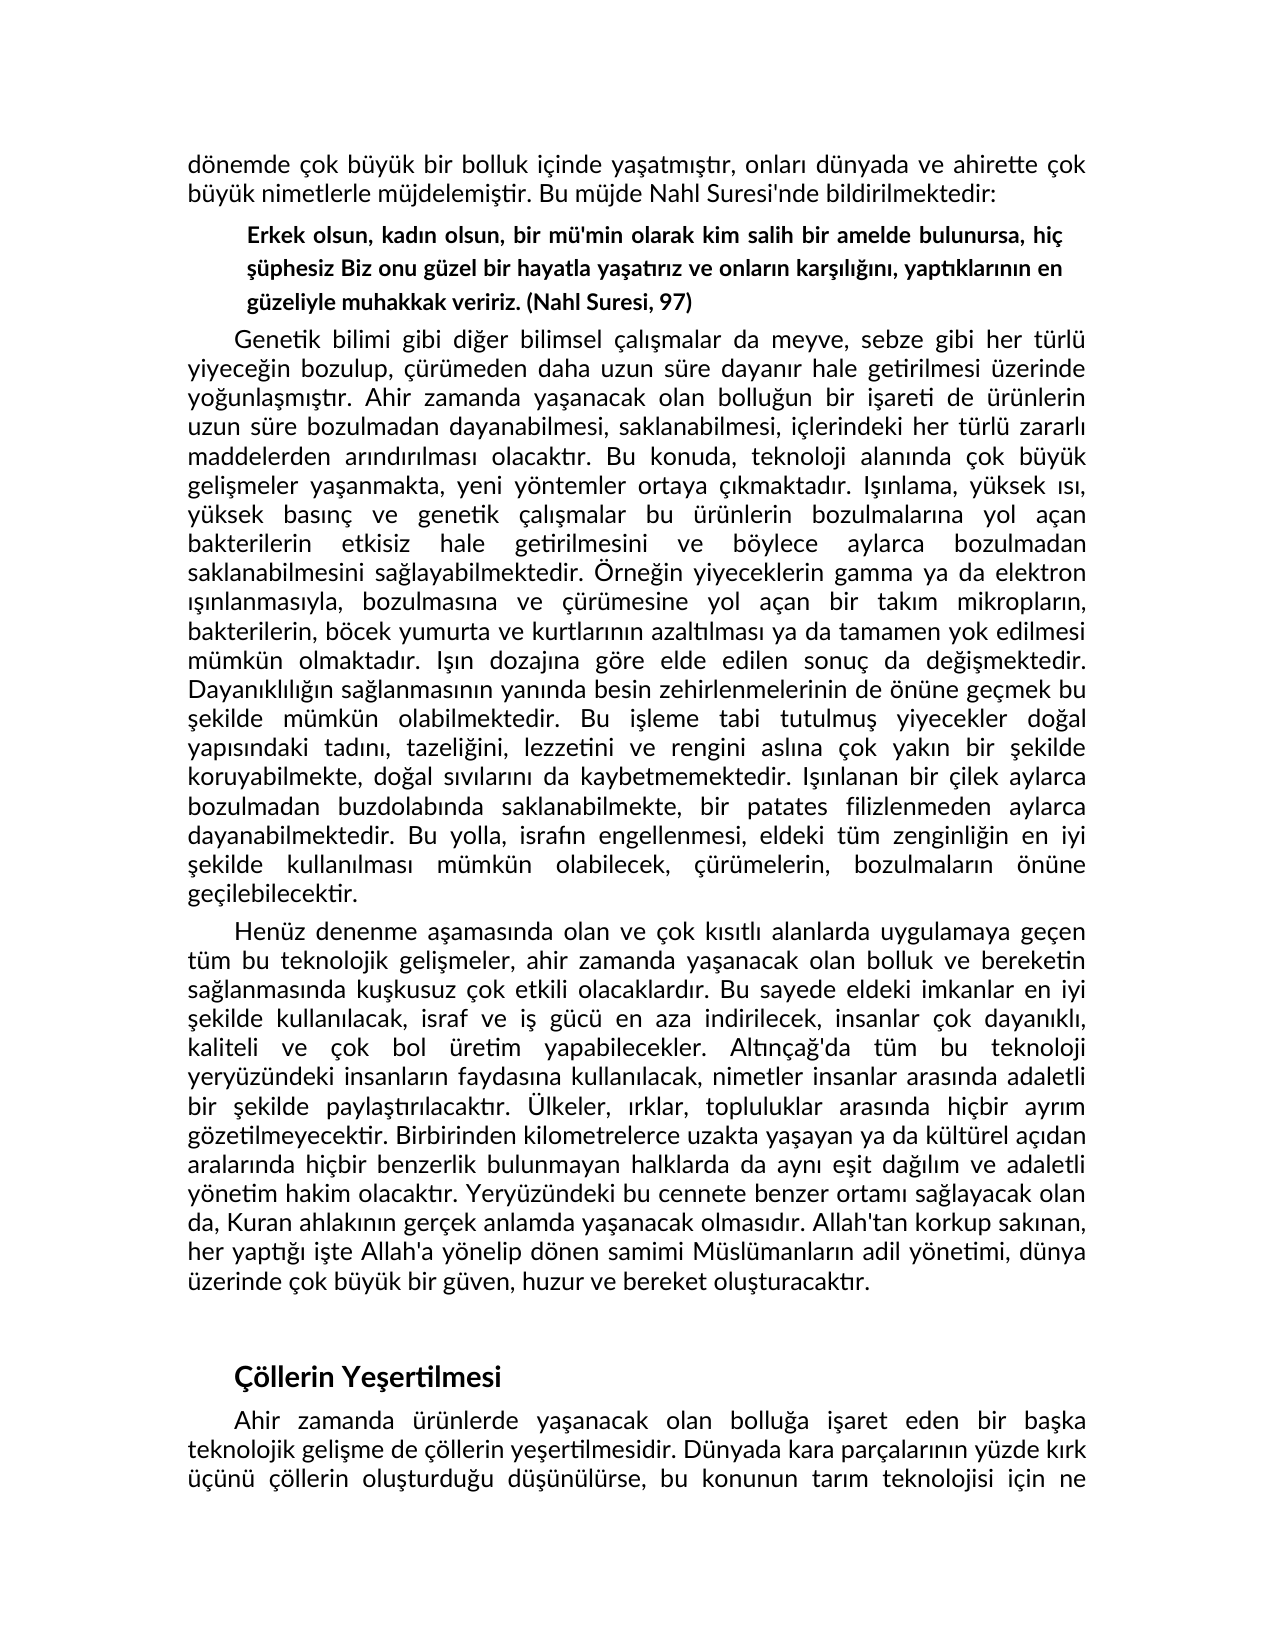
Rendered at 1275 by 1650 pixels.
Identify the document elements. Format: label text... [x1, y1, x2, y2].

text Erkek olsun, kadın olsun, bir mü'min olarak kim salih bir amelde bulunursa, hiç şüphesiz Biz onu güzel bir hayatla yaşatırız ve onların karşılığını, yaptıklarının en güzeliyle muhakkak veririz. (Nahl Suresi, 97) [247, 217, 1064, 317]
subtitle Çöllerin Yeşertilmesi [187, 1358, 1087, 1393]
text Genetik bilimi gibi diğer bilimsel çalışmalar da meyve, sebze gibi her türlü yiyeceğin bozulup, çürümeden daha uzun süre dayanır hale getirilmesi üzerinde yoğunlaşmıştır. Ahir zamanda yaşanacak olan bolluğun bir işareti de ürünlerin uzun süre bozulmadan dayanabilmesi, saklanabilmesi, içlerindeki her türlü zararlı maddelerden arındırılması olacaktır. Bu konuda, teknoloji alanında çok büyük gelişmeler yaşanmakta, yeni yöntemler ortaya çıkmaktadır. Işınlama, yüksek ısı, yüksek basınç ve genetik çalışmalar bu ürünlerin bozulmalarına yol açan bakterilerin etkisiz hale getirilmesini ve böylece aylarca bozulmadan saklanabilmesini sağlayabilmektedir. Örneğin yiyeceklerin gamma ya da elektron ışınlanmasıyla, bozulmasına ve çürümesine yol açan bir takım mikropların, bakterilerin, böcek yumurta ve kurtlarının azaltılması ya da tamamen yok edilmesi mümkün olmaktadır. Işın dozajına göre elde edilen sonuç da değişmektedir. Dayanıklılığın sağlanmasının yanında besin zehirlenmelerinin de önüne geçmek bu şekilde mümkün olabilmektedir. Bu işleme tabi tutulmuş yiyecekler doğal yapısındaki tadını, tazeliğini, lezzetini ve rengini aslına çok yakın bir şekilde koruyabilmekte, doğal sıvılarını da kaybetmemektedir. Işınlanan bir çilek aylarca bozulmadan buzdolabında saklanabilmekte, bir patates filizlenmeden aylarca dayanabilmektedir. Bu yolla, israfın engellenmesi, eldeki tüm zenginliğin en iyi şekilde kullanılması mümkün olabilecek, çürümelerin, bozulmaların önüne geçilebilecektir. [187, 325, 1087, 908]
text dönemde çok büyük bir bolluk içinde yaşatmıştır, onları dünyada ve ahirette çok büyük nimetlerle müjdelemiştir. Bu müjde Nahl Suresi'nde bildirilmektedir: [187, 150, 1087, 208]
text Henüz denenme aşamasında olan ve çok kısıtlı alanlarda uygulamaya geçen tüm bu teknolojik gelişmeler, ahir zamanda yaşanacak olan bolluk ve bereketin sağlanmasında kuşkusuz çok etkili olacaklardır. Bu sayede eldeki imkanlar en iyi şekilde kullanılacak, israf ve iş gücü en aza indirilecek, insanlar çok dayanıklı, kaliteli ve çok bol üretim yapabilecekler. Altınçağ'da tüm bu teknoloji yeryüzündeki insanların faydasına kullanılacak, nimetler insanlar arasında adaletli bir şekilde paylaştırılacaktır. Ülkeler, ırklar, topluluklar arasında hiçbir ayrım gözetilmeyecektir. Birbirinden kilometrelerce uzakta yaşayan ya da kültürel açıdan aralarında hiçbir benzerlik bulunmayan halklarda da aynı eşit dağılım ve adaletli yönetim hakim olacaktır. Yeryüzündeki bu cennete benzer ortamı sağlayacak olan da, Kuran ahlakının gerçek anlamda yaşanacak olmasıdır. Allah'tan korkup sakınan, her yaptığı işte Allah'a yönelip dönen samimi Müslümanların adil yönetimi, dünya üzerinde çok büyük bir güven, huzur ve bereket oluşturacaktır. [187, 917, 1087, 1296]
text Ahir zamanda ürünlerde yaşanacak olan bolluğa işaret eden bir başka teknolojik gelişme de çöllerin yeşertilmesidir. Dünyada kara parçalarının yüzde kırk üçünü çöllerin oluşturduğu düşünülürse, bu konunun tarım teknolojisi için ne [187, 1406, 1087, 1493]
